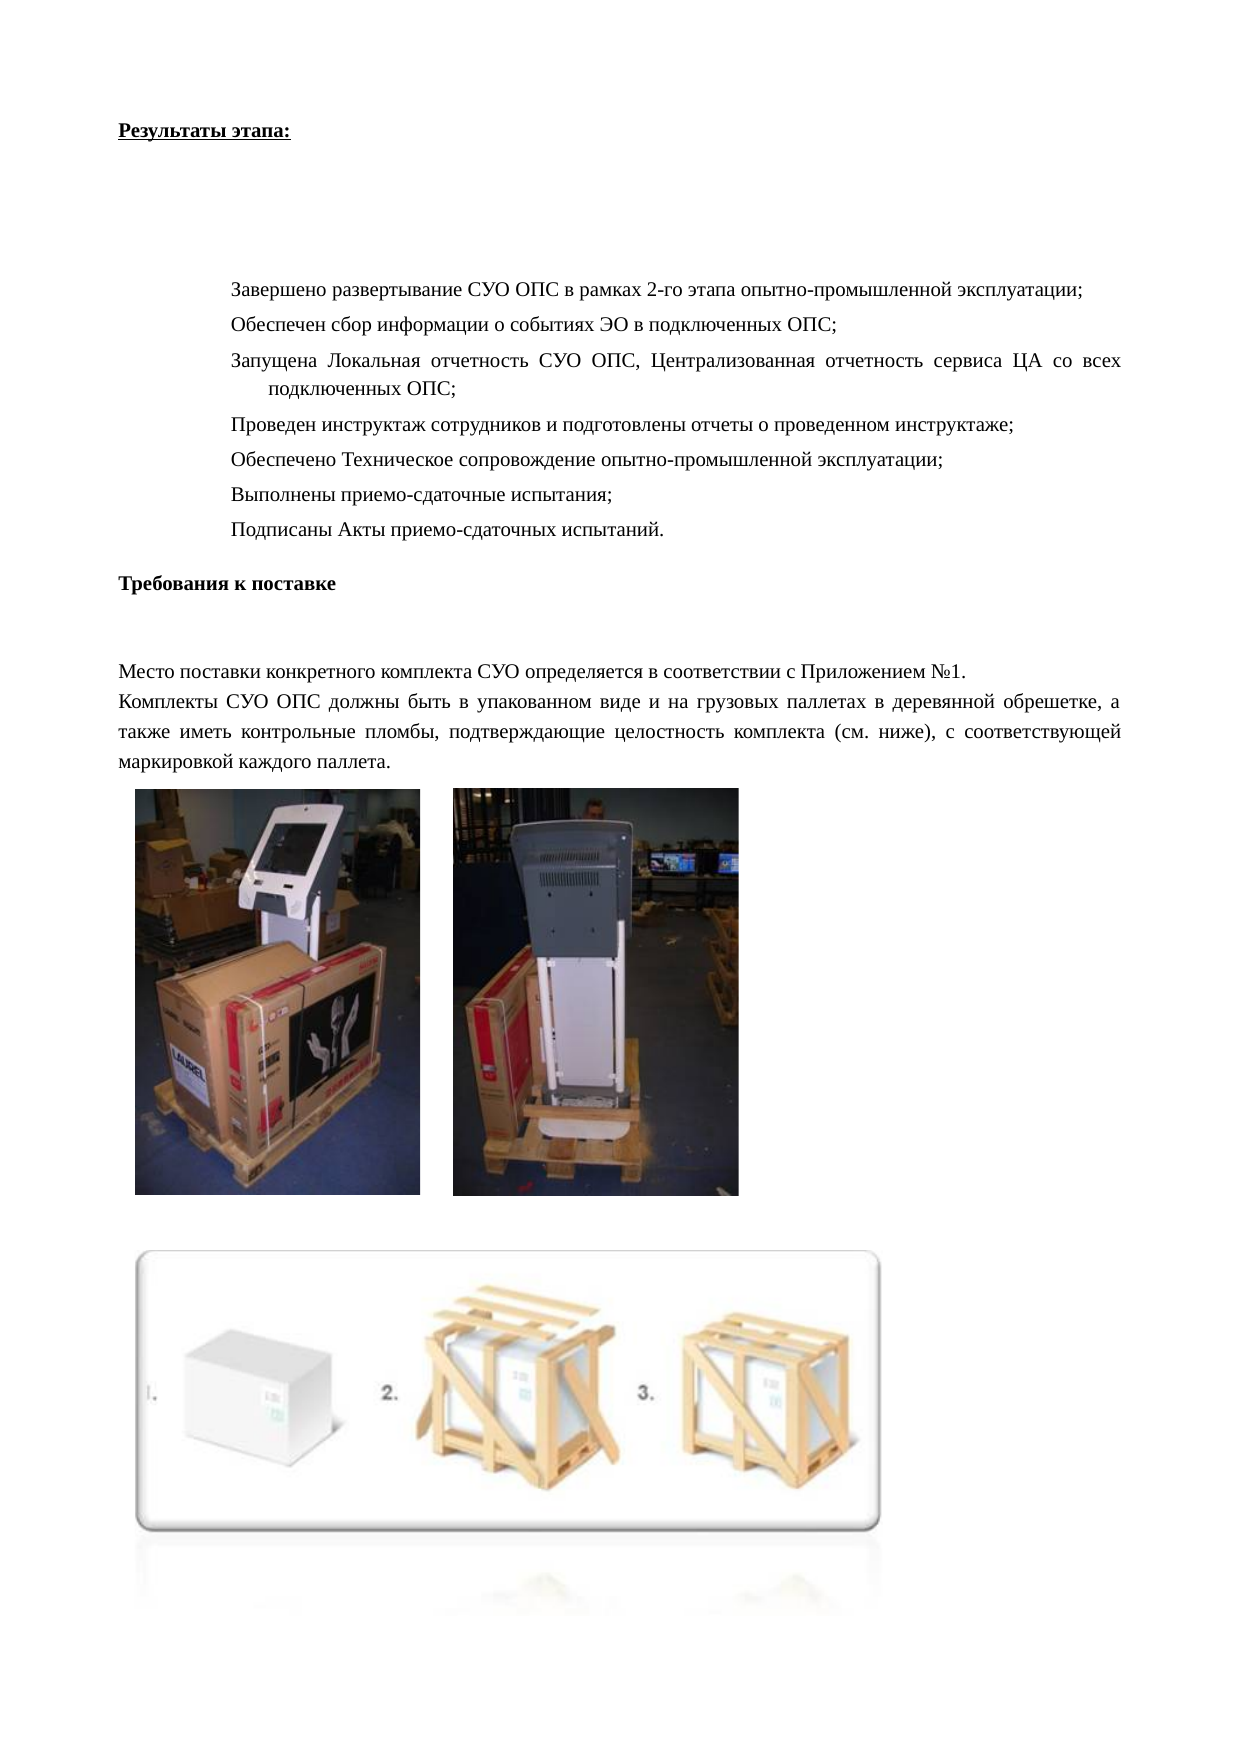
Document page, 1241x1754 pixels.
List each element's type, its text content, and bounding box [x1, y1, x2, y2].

text Результаты этапа: [118, 118, 1122, 142]
picture [453, 788, 739, 1196]
text Обеспечен сбор информации о событиях ЭО в подключенных ОПС; [231, 312, 1122, 336]
text Выполнены приемо-сдаточные испытания; [231, 482, 1122, 506]
text Комплекты СУО ОПС должны быть в упакованном виде и на грузовых паллетах в деревянной обрешетке, а также иметь контрольные пломбы, подтверждающие целостность комплекта (см. ниже), с соответствующей маркировкой каждого паллета. [118, 689, 1122, 773]
text Проведен инструктаж сотрудников и подготовлены отчеты о проведенном инструктаже; [231, 411, 1122, 436]
picture [134, 1250, 883, 1616]
text Обеспечено Техническое сопровождение опытно-промышленной эксплуатации; [231, 447, 1122, 471]
text Подписаны Акты приемо-сдаточных испытаний. [231, 517, 1122, 541]
text Завершено развертывание СУО ОПС в рамках 2-го этапа опытно-промышленной эксплуатации; [231, 277, 1122, 301]
text Место поставки конкретного комплекта СУО определяется в соответствии с Приложением №1. [118, 659, 1122, 683]
text Запущена Локальная отчетность СУО ОПС, Централизованная отчетность сервиса ЦА со всех подключенных ОПС; [231, 347, 1122, 400]
text Требования к поставке [118, 571, 1122, 595]
